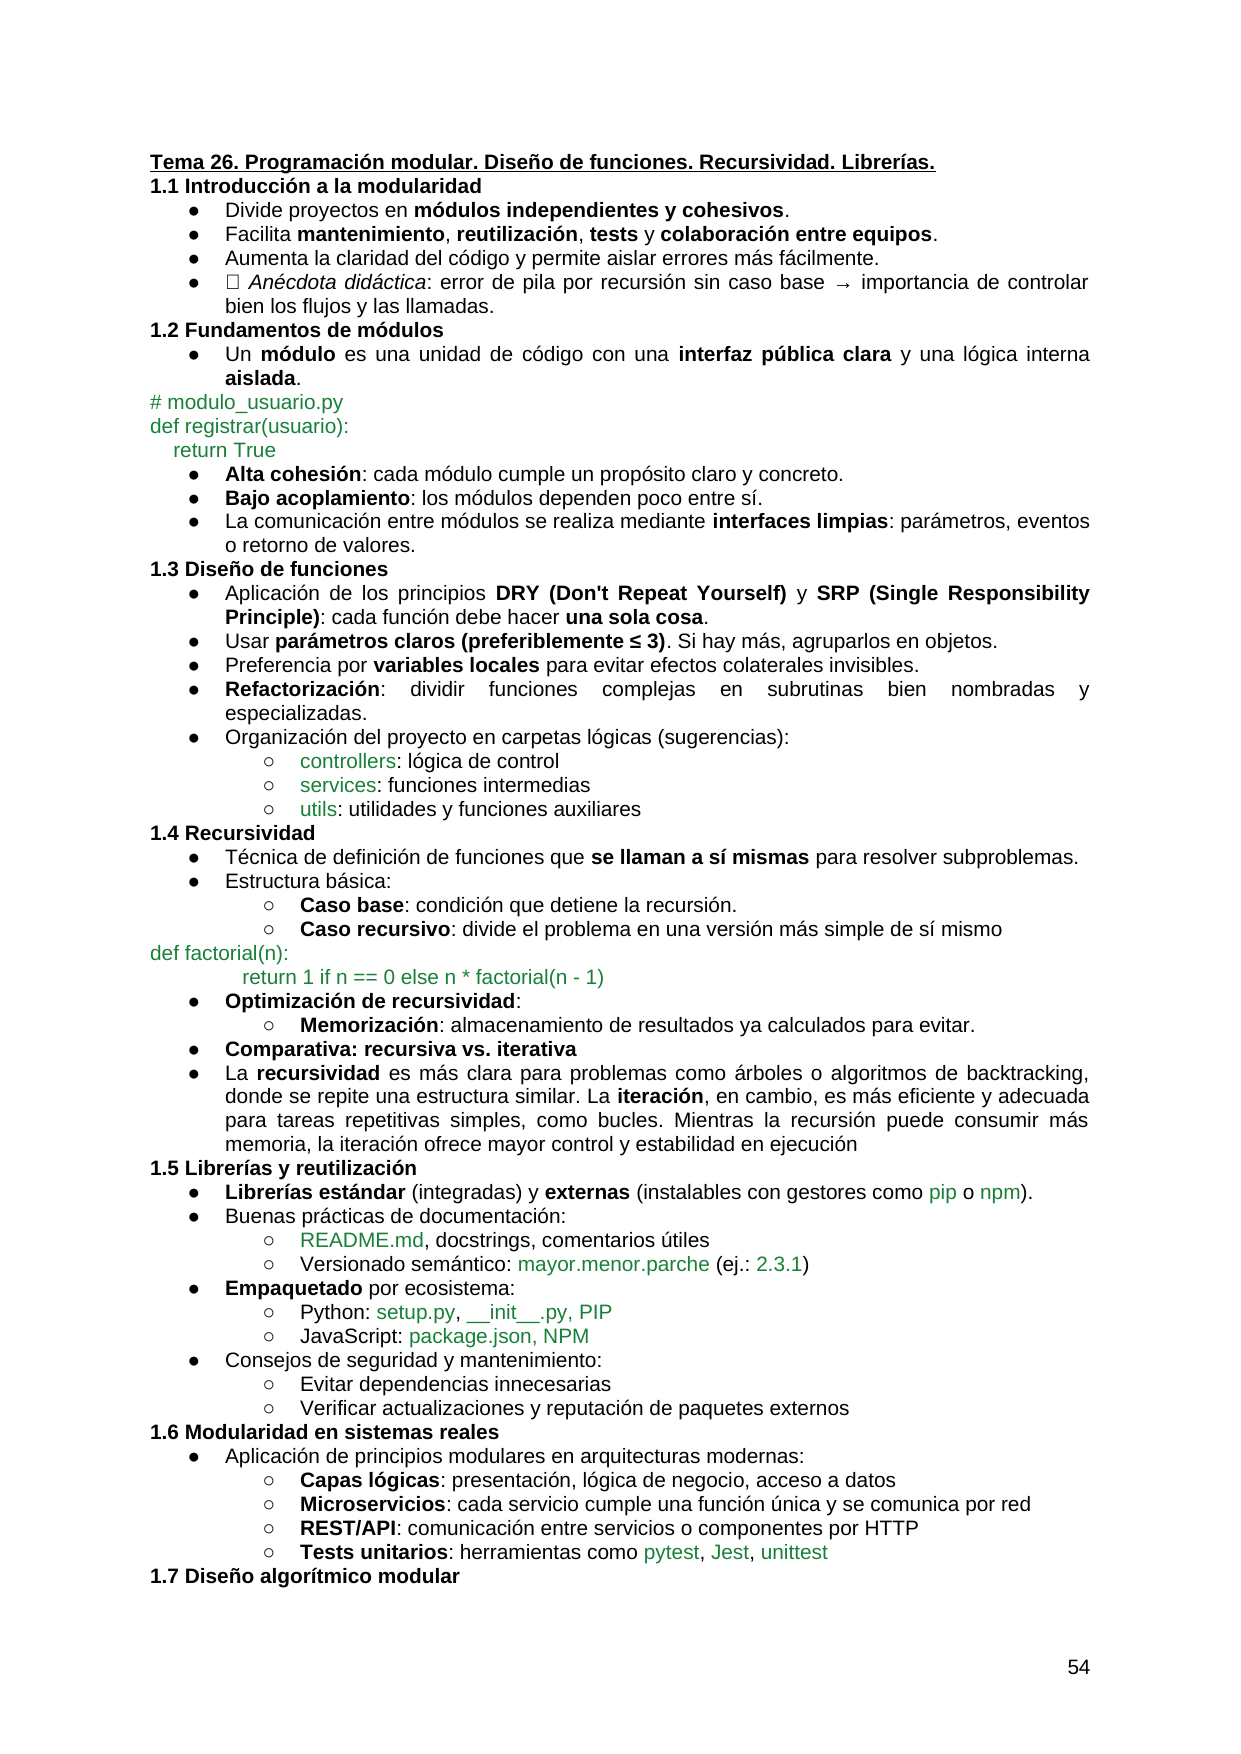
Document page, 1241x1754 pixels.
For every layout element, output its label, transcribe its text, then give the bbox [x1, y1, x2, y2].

list utils: utilidades y funciones auxiliares [262, 797, 1090, 821]
list REST/API: comunicación entre servicios o componentes por HTTP [262, 1516, 1090, 1539]
list Preferencia por variables locales para evitar efectos colaterales invisibles. [187, 653, 1090, 677]
list Refactorización: dividir funciones complejas en subrutinas bien nombradas y especializadas. [187, 677, 1090, 725]
list README.md, docstrings, comentarios útiles [262, 1228, 1090, 1252]
subtitle 1.4 Recursividad [150, 821, 1090, 845]
subtitle 1.6 Modularidad en sistemas reales [150, 1420, 1090, 1444]
text # modulo_usuario.py [150, 389, 1090, 413]
list Versionado semántico: mayor.menor.parche (ej.: 2.3.1) [262, 1252, 1090, 1276]
list Comparativa: recursiva vs. iterativa [187, 1036, 1090, 1060]
subtitle 1.5 Librerías y reutilización [150, 1156, 1090, 1180]
list Facilita mantenimiento, reutilización, tests y colaboración entre equipos. [187, 222, 1090, 246]
list Estructura básica: [187, 869, 1090, 893]
list La comunicación entre módulos se realiza mediante interfaces limpias: parámetros, eventos o retorno de valores. [187, 509, 1090, 557]
list Caso recursivo: divide el problema en una versión más simple de sí mismo [262, 917, 1090, 941]
list Verificar actualizaciones y reputación de paquetes externos [262, 1396, 1090, 1420]
list Consejos de seguridad y mantenimiento: [187, 1348, 1090, 1372]
list Aumenta la claridad del código y permite aislar errores más fácilmente. [187, 246, 1090, 270]
list Microservicios: cada servicio cumple una función única y se comunica por red [262, 1492, 1090, 1516]
text def factorial(n): [150, 941, 1090, 964]
list Aplicación de los principios DRY (Don't Repeat Yourself) y SRP (Single Responsibility Principle): cada función debe hacer una sola cosa. [187, 581, 1090, 629]
list Divide proyectos en módulos independientes y cohesivos. [187, 198, 1090, 222]
text return 1 if n == 0 else n * factorial(n - 1) [150, 964, 1090, 988]
list Organización del proyecto en carpetas lógicas (sugerencias): [187, 725, 1090, 749]
list Memorización: almacenamiento de resultados ya calculados para evitar. [262, 1012, 1090, 1036]
list Capas lógicas: presentación, lógica de negocio, acceso a datos [262, 1468, 1090, 1492]
subtitle 1.2 Fundamentos de módulos [150, 318, 1090, 342]
subtitle 1.3 Diseño de funciones [150, 557, 1090, 581]
list Tests unitarios: herramientas como pytest, Jest, unittest [262, 1539, 1090, 1563]
list Optimización de recursividad: [187, 988, 1090, 1012]
list Bajo acoplamiento: los módulos dependen poco entre sí. [187, 485, 1090, 509]
list Un módulo es una unidad de código con una interfaz pública clara y una lógica interna aislada. [187, 342, 1090, 389]
list Alta cohesión: cada módulo cumple un propósito claro y concreto. [187, 461, 1090, 485]
list Python: setup.py, __init__.py, PIP [262, 1300, 1090, 1324]
list Librerías estándar (integradas) y externas (instalables con gestores como pip o npm). [187, 1180, 1090, 1204]
list Evitar dependencias innecesarias [262, 1372, 1090, 1396]
list controllers: lógica de control [262, 749, 1090, 773]
subtitle Tema 26. Programación modular. Diseño de funciones. Recursividad. Librerías. [150, 150, 1090, 174]
list Técnica de definición de funciones que se llaman a sí mismas para resolver subproblemas. [187, 845, 1090, 869]
text return True [150, 437, 1090, 461]
list Buenas prácticas de documentación: [187, 1204, 1090, 1228]
list Aplicación de principios modulares en arquitecturas modernas: [187, 1444, 1090, 1468]
list Usar parámetros claros (preferiblemente ≤ 3). Si hay más, agruparlos en objetos. [187, 629, 1090, 653]
list services: funciones intermedias [262, 773, 1090, 797]
subtitle 1.1 Introducción a la modularidad [150, 174, 1090, 198]
subtitle 1.7 Diseño algorítmico modular [150, 1563, 1090, 1587]
list 🧠 Anécdota didáctica: error de pila por recursión sin caso base → importancia de controlar bien los flujos y las llamadas. [187, 270, 1090, 318]
list JavaScript: package.json, NPM [262, 1324, 1090, 1348]
list La recursividad es más clara para problemas como árboles o algoritmos de backtracking, donde se repite una estructura similar. La iteración, en cambio, es más eficiente y adecuada para tareas repetitivas simples, como bucles. Mientras la recursión puede consumir más memoria, la iteración ofrece mayor control y estabilidad en ejecución [187, 1060, 1090, 1156]
list Caso base: condición que detiene la recursión. [262, 893, 1090, 917]
text def registrar(usuario): [150, 413, 1090, 437]
list Empaquetado por ecosistema: [187, 1276, 1090, 1300]
